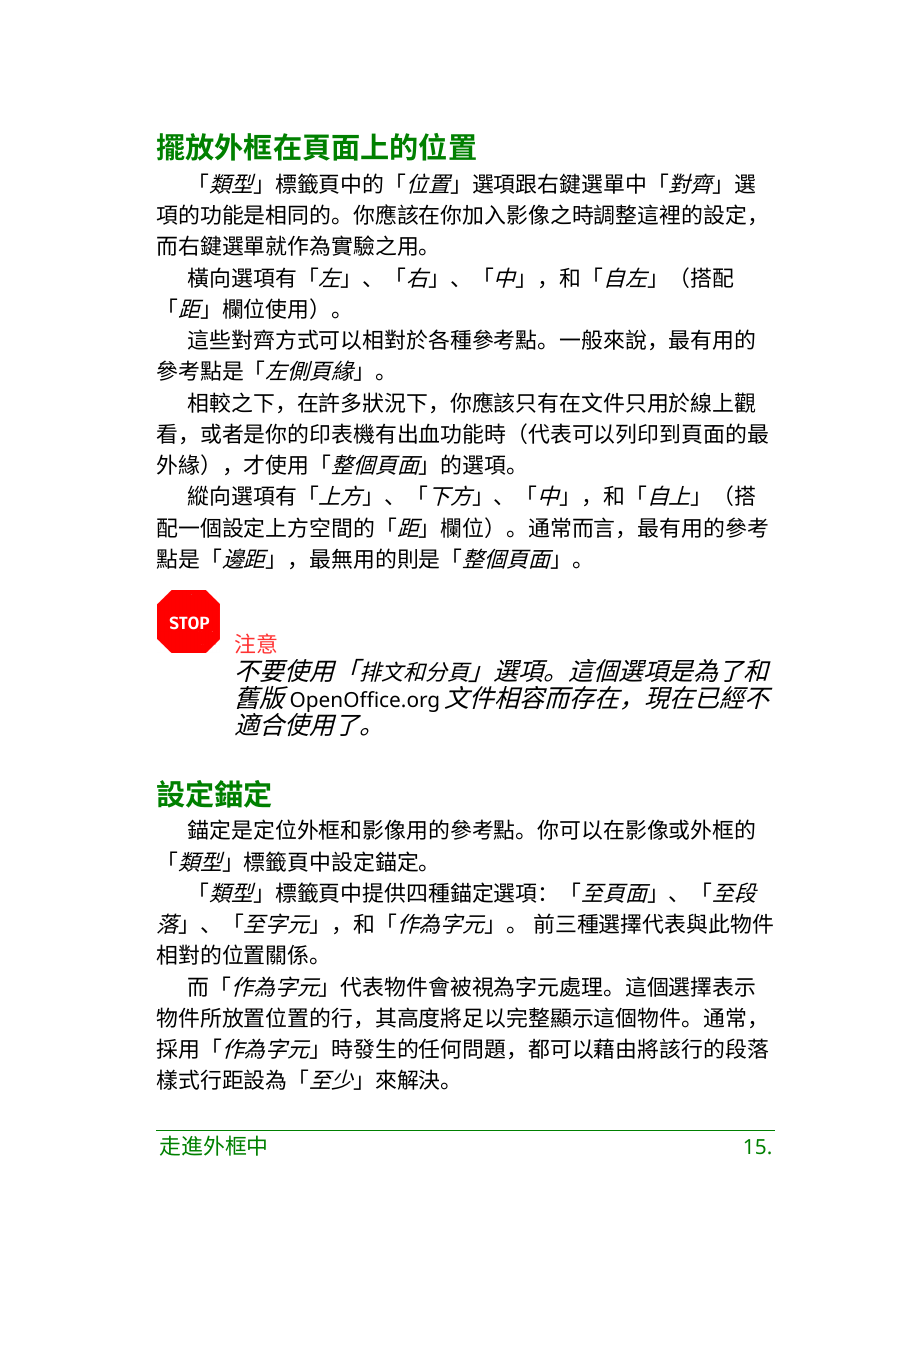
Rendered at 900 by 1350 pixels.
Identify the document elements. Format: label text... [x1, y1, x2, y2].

subtitle 設定錨定 [156, 771, 775, 814]
text 「類型」標籤頁中提供四種錨定選項：「至頁面」、「至段落」、「至字元」，和「作為字元」。 前三種選擇代表與此物件相對的位置關係。 [156, 876, 775, 970]
text 不要使用「排文和分頁」選項。這個選項是為了和舊版OpenOffice.org文件相容而存在，現在已經不適合使用了。 [234, 659, 775, 740]
text 錨定是定位外框和影像用的參考點。你可以在影像或外框的「類型」標籤頁中設定錨定。 [156, 814, 775, 876]
text 相較之下，在許多狀況下，你應該只有在文件只用於線上觀看，或者是你的印表機有出血功能時（代表可以列印到頁面的最外緣），才使用「整個頁面」的選項。 [156, 386, 775, 480]
text 縱向選項有「上方」、「下方」、「中」，和「自上」（搭配一個設定上方空間的「距」欄位）。通常而言，最有用的參考點是「邊距」，最無用的則是「整個頁面」。 [156, 480, 775, 573]
list 注意 [156, 589, 775, 659]
text 橫向選項有「左」、「右」、「中」，和「自左」（搭配「距」欄位使用）。 [156, 261, 775, 323]
text 「類型」標籤頁中的「位置」選項跟右鍵選單中「對齊」選項的功能是相同的。你應該在你加入影像之時調整這裡的設定，而右鍵選單就作為實驗之用。 [156, 167, 775, 261]
picture [157, 590, 220, 653]
text 而「作為字元」代表物件會被視為字元處理。這個選擇表示物件所放置位置的行，其高度將足以完整顯示這個物件。通常，採用「作為字元」時發生的任何問題，都可以藉由將該行的段落樣式行距設為「至少」來解決。 [156, 970, 775, 1095]
subtitle 擺放外框在頁面上的位置 [156, 125, 775, 167]
text 這些對齊方式可以相對於各種參考點。一般來說，最有用的參考點是「左側頁緣」。 [156, 323, 775, 386]
